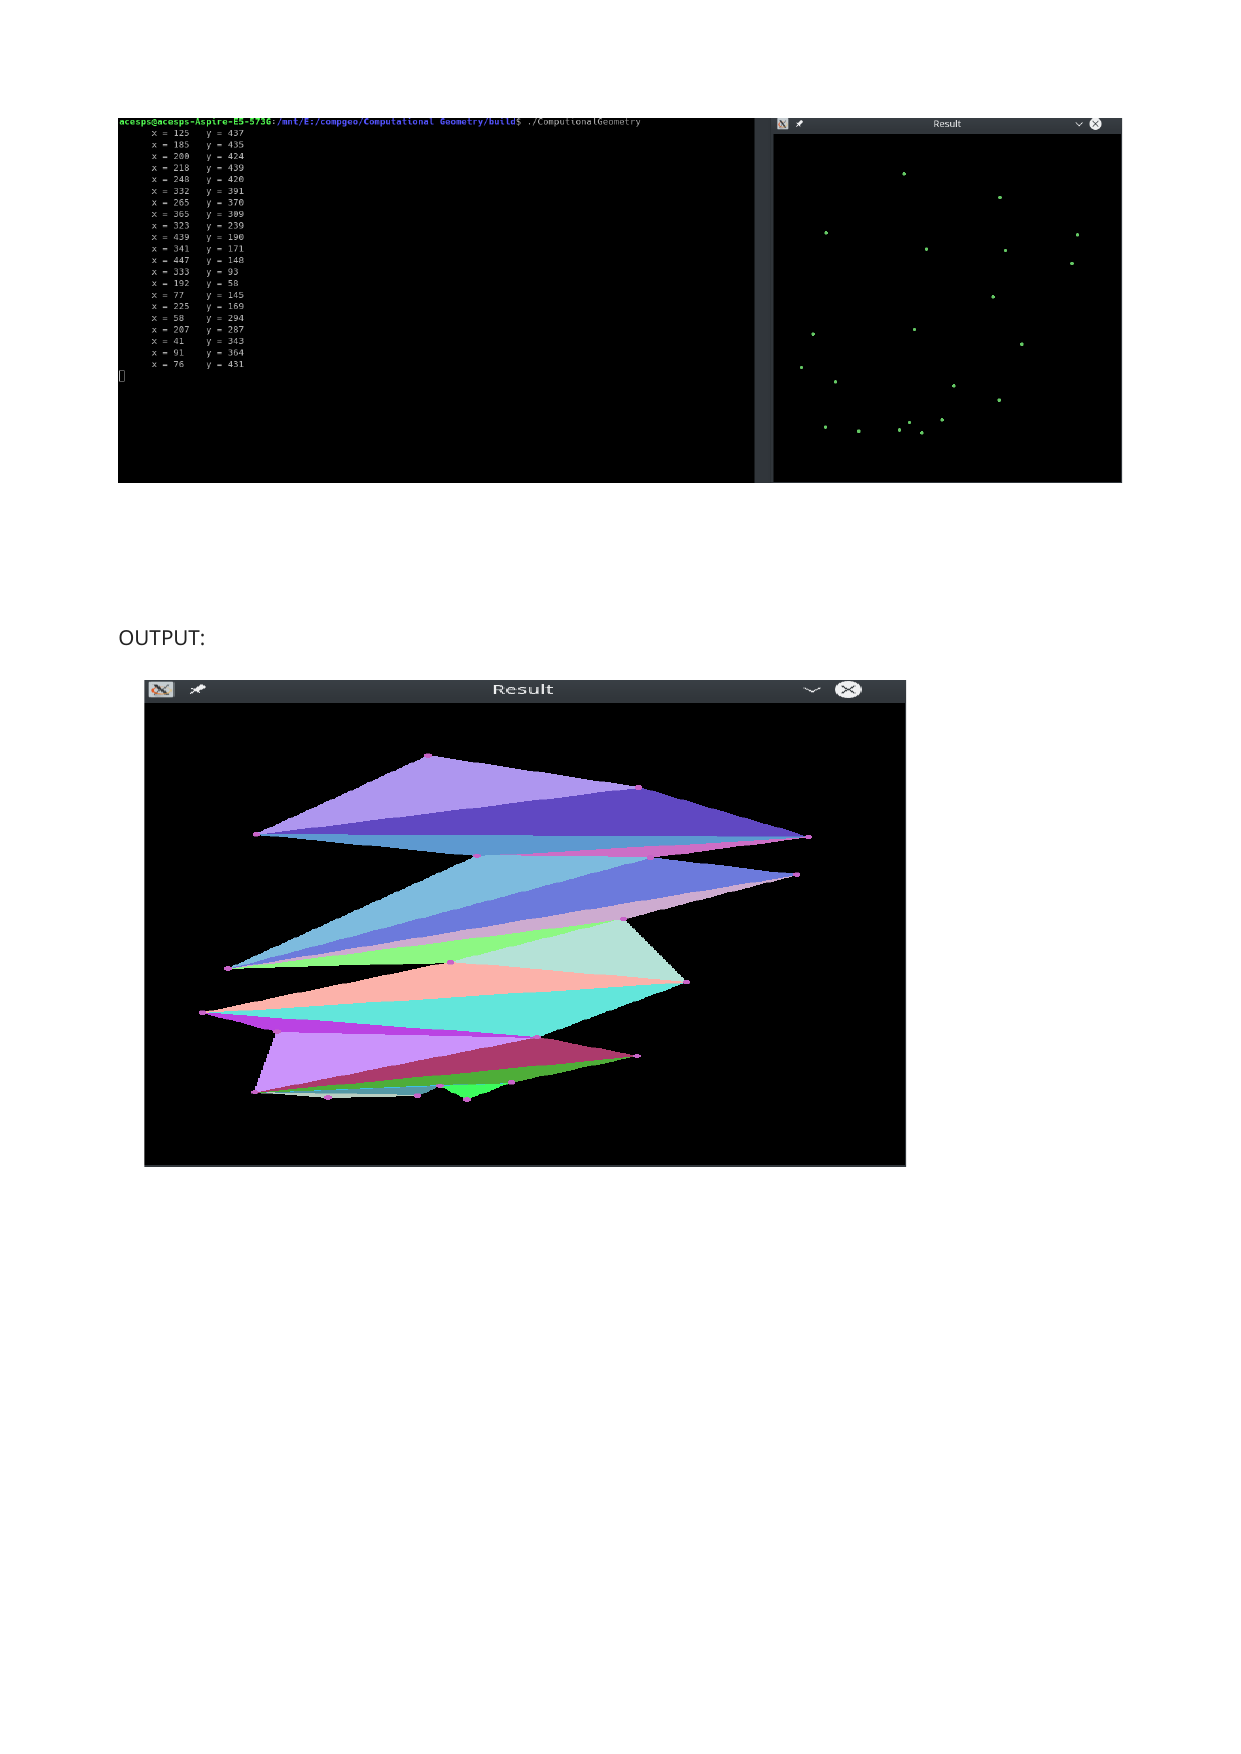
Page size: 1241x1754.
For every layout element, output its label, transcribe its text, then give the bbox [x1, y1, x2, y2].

text OUTPUT: [118, 623, 1122, 651]
picture [118, 118, 1123, 483]
picture [144, 680, 907, 1167]
